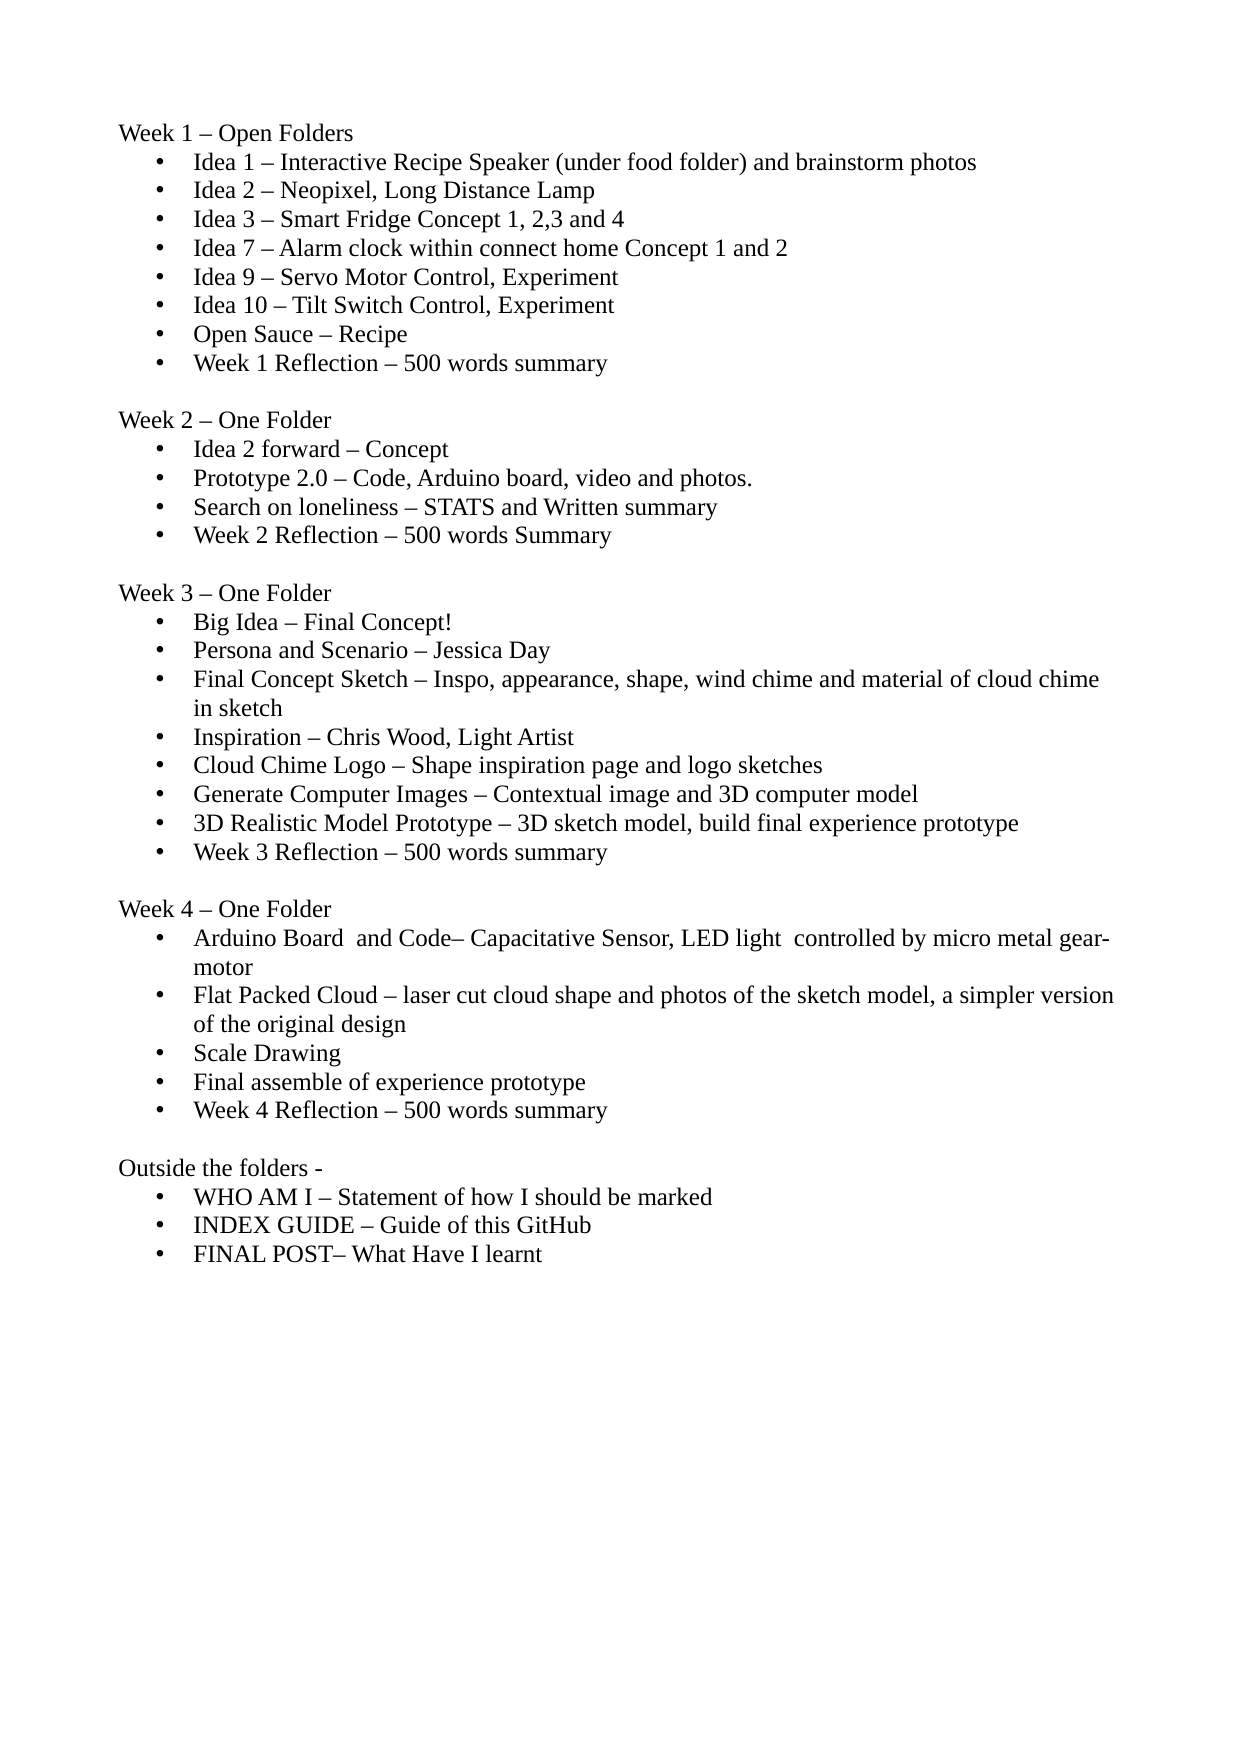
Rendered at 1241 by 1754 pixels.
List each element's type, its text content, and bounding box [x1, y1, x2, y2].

list Final assemble of experience prototype [156, 1067, 1122, 1096]
list Open Sauce – Recipe [156, 319, 1122, 348]
list FINAL POST– What Have I learnt [156, 1239, 1122, 1268]
list Idea 1 – Interactive Recipe Speaker (under food folder) and brainstorm photos [156, 147, 1122, 176]
list Search on loneliness – STATS and Written summary [156, 492, 1122, 521]
list Prototype 2.0 – Code, Arduino board, video and photos. [156, 463, 1122, 492]
list Idea 2 forward – Concept [156, 434, 1122, 463]
list Week 2 Reflection – 500 words Summary [156, 521, 1122, 549]
list Cloud Chime Logo – Shape inspiration page and logo sketches [156, 751, 1122, 779]
list 3D Realistic Model Prototype – 3D sketch model, build final experience prototype [156, 808, 1122, 837]
text Week 1 – Open Folders [118, 118, 1122, 147]
list Idea 7 – Alarm clock within connect home Concept 1 and 2 [156, 233, 1122, 262]
list INDEX GUIDE – Guide of this GitHub [156, 1211, 1122, 1239]
list Persona and Scenario – Jessica Day [156, 636, 1122, 664]
list Final Concept Sketch – Inspo, appearance, shape, wind chime and material of cloud chime in sketch [156, 664, 1122, 722]
list Week 4 Reflection – 500 words summary [156, 1096, 1122, 1124]
text Week 3 – One Folder [118, 578, 1122, 607]
list Scale Drawing [156, 1038, 1122, 1067]
list Week 1 Reflection – 500 words summary [156, 348, 1122, 377]
list Inspiration – Chris Wood, Light Artist [156, 722, 1122, 751]
list Week 3 Reflection – 500 words summary [156, 837, 1122, 866]
text Outside the folders - [118, 1153, 1122, 1182]
list Generate Computer Images – Contextual image and 3D computer model [156, 779, 1122, 808]
text Week 4 – One Folder [118, 894, 1122, 923]
list Flat Packed Cloud – laser cut cloud shape and photos of the sketch model, a simpler version of the original design [156, 981, 1122, 1038]
list WHO AM I – Statement of how I should be marked [156, 1182, 1122, 1211]
text Week 2 – One Folder [118, 406, 1122, 434]
list Idea 2 – Neopixel, Long Distance Lamp [156, 176, 1122, 204]
list Arduino Board and Code– Capacitative Sensor, LED light controlled by micro metal gear-motor [156, 923, 1122, 981]
list Idea 10 – Tilt Switch Control, Experiment [156, 291, 1122, 319]
list Big Idea – Final Concept! [156, 607, 1122, 636]
list Idea 9 – Servo Motor Control, Experiment [156, 262, 1122, 291]
list Idea 3 – Smart Fridge Concept 1, 2,3 and 4 [156, 204, 1122, 233]
